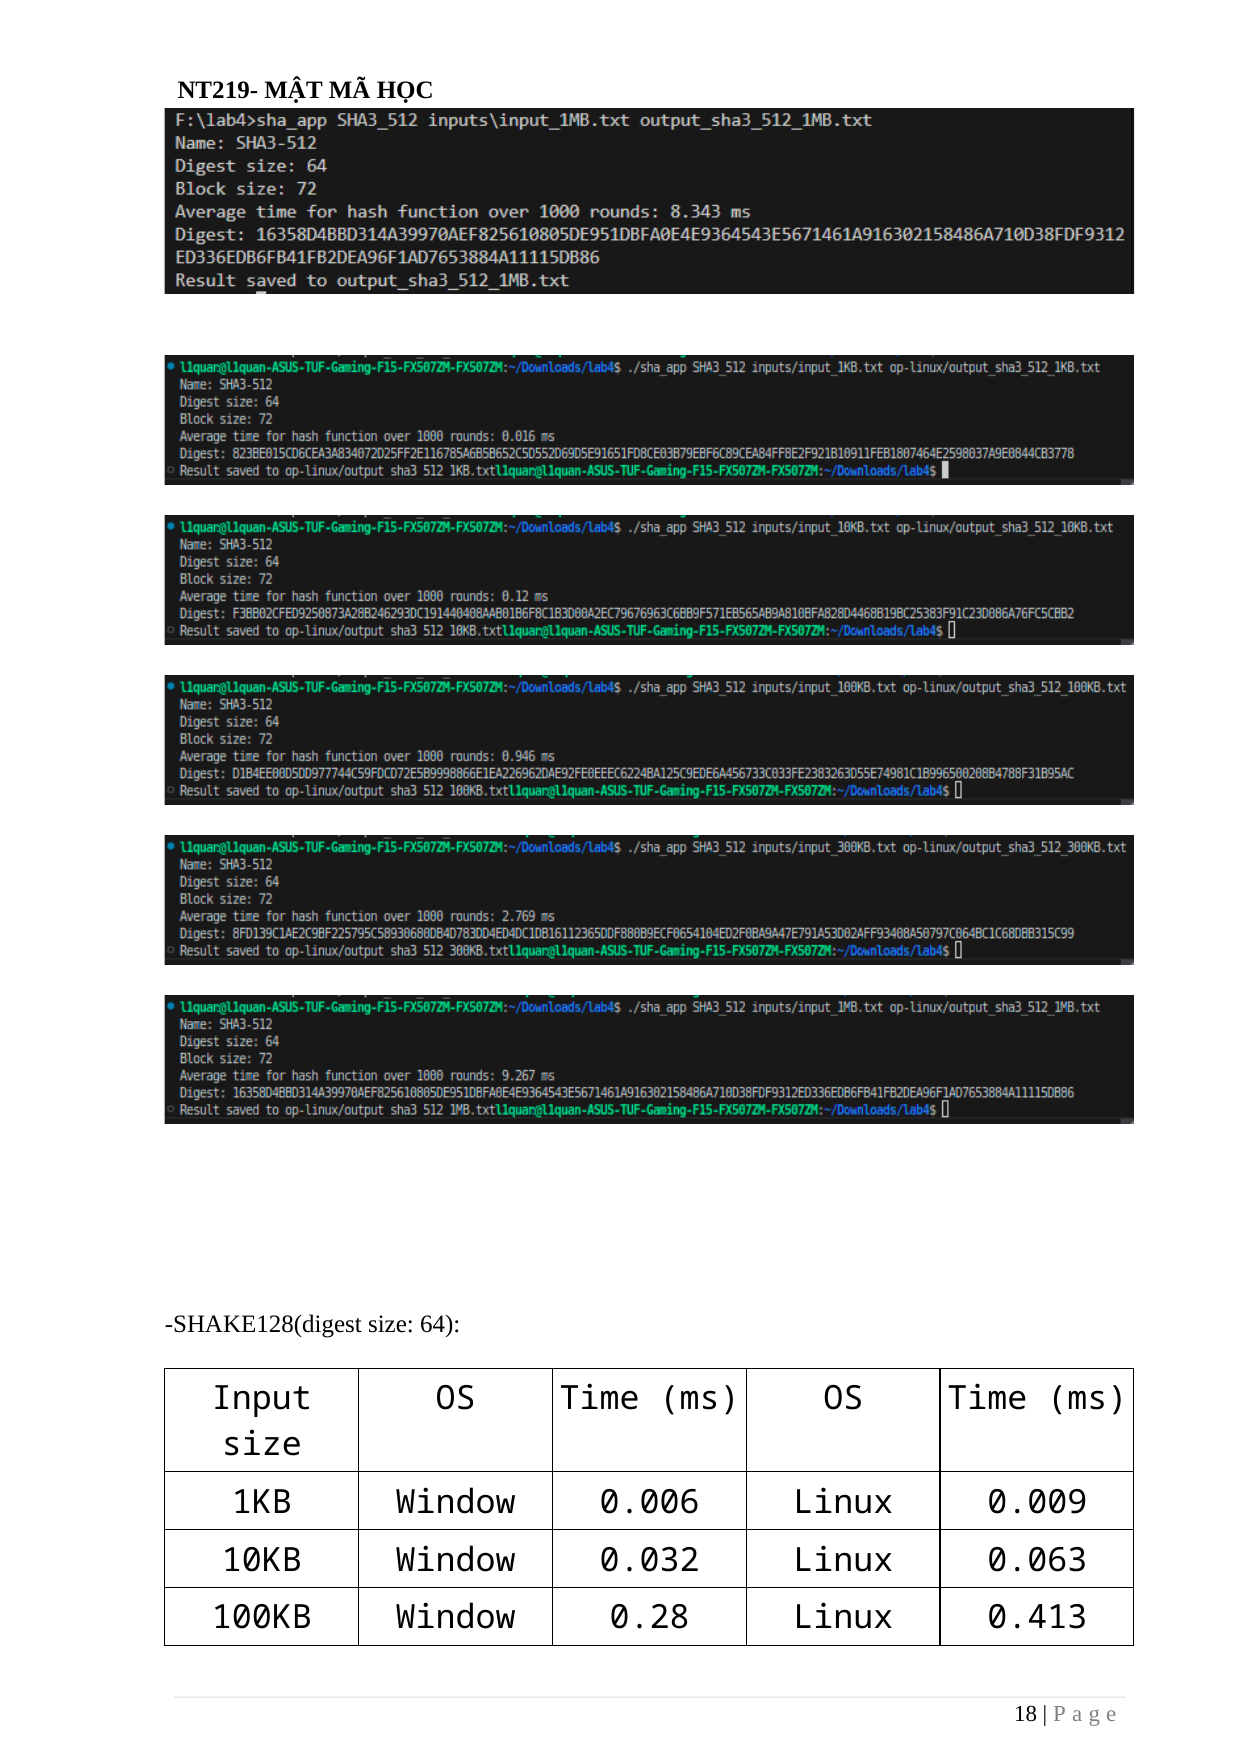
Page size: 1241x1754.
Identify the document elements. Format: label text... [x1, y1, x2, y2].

table_header Time (ms) [553, 1369, 746, 1471]
picture [164, 108, 1135, 294]
table_header Input size [165, 1369, 358, 1471]
picture [164, 995, 1134, 1124]
table_cell 0.28 [553, 1588, 746, 1644]
table_cell 0.413 [941, 1588, 1133, 1644]
table_cell Window [359, 1588, 552, 1644]
table_cell 10KB [165, 1530, 358, 1587]
picture [164, 515, 1134, 645]
table_cell 1KB [165, 1472, 358, 1529]
picture [164, 675, 1134, 805]
table_cell Linux [747, 1588, 939, 1644]
table_cell Window [359, 1472, 552, 1529]
table_cell 0.006 [553, 1472, 746, 1529]
table_cell Linux [747, 1472, 939, 1529]
picture [164, 355, 1134, 485]
table_cell Linux [747, 1530, 939, 1587]
table_header Time (ms) [941, 1369, 1133, 1471]
table_cell 100KB [165, 1588, 358, 1644]
table_header OS [359, 1369, 552, 1471]
table_cell Window [359, 1530, 552, 1587]
table_cell 0.032 [553, 1530, 746, 1587]
table_header OS [747, 1369, 939, 1471]
table_cell 0.063 [941, 1530, 1133, 1587]
table_cell 0.009 [941, 1472, 1133, 1529]
text -SHAKE128(digest size: 64): [164, 1309, 1134, 1338]
picture [164, 835, 1134, 965]
